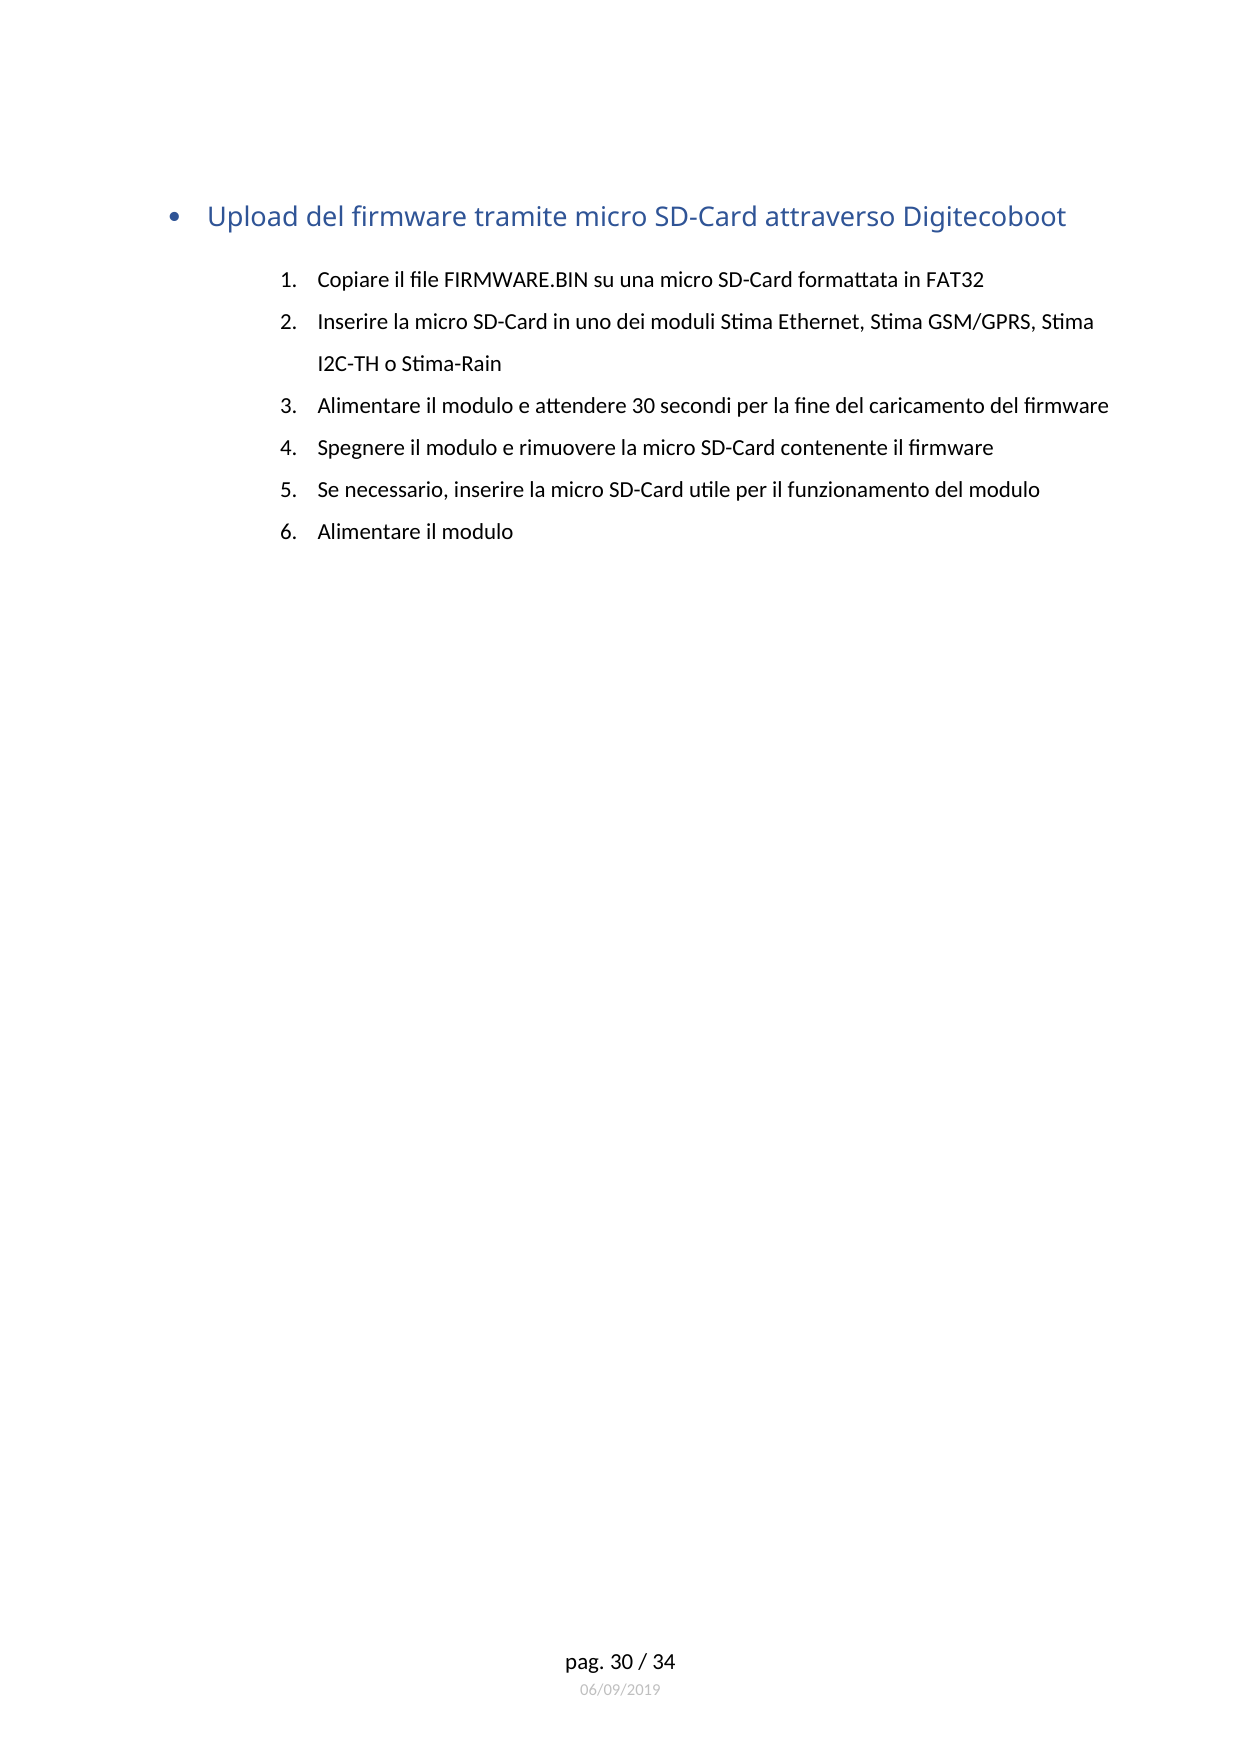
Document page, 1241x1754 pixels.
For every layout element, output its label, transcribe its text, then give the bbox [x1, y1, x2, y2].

list Alimentare il modulo e attendere 30 secondi per la fine del caricamento del firmware [280, 391, 1122, 419]
list Spegnere il modulo e rimuovere la micro SD-Card contenente il firmware [280, 433, 1122, 461]
list Inserire la micro SD-Card in uno dei moduli Stima Ethernet, Stima GSM/GPRS, Stima I2C-TH o Stima-Rain [280, 307, 1122, 377]
list Se necessario, inserire la micro SD-Card utile per il funzionamento del modulo [280, 475, 1122, 503]
subtitle Upload del firmware tramite micro SD-Card attraverso Digitecoboot [169, 198, 1122, 234]
list Alimentare il modulo [280, 517, 1122, 545]
list Copiare il file FIRMWARE.BIN su una micro SD-Card formattata in FAT32 [280, 265, 1122, 293]
